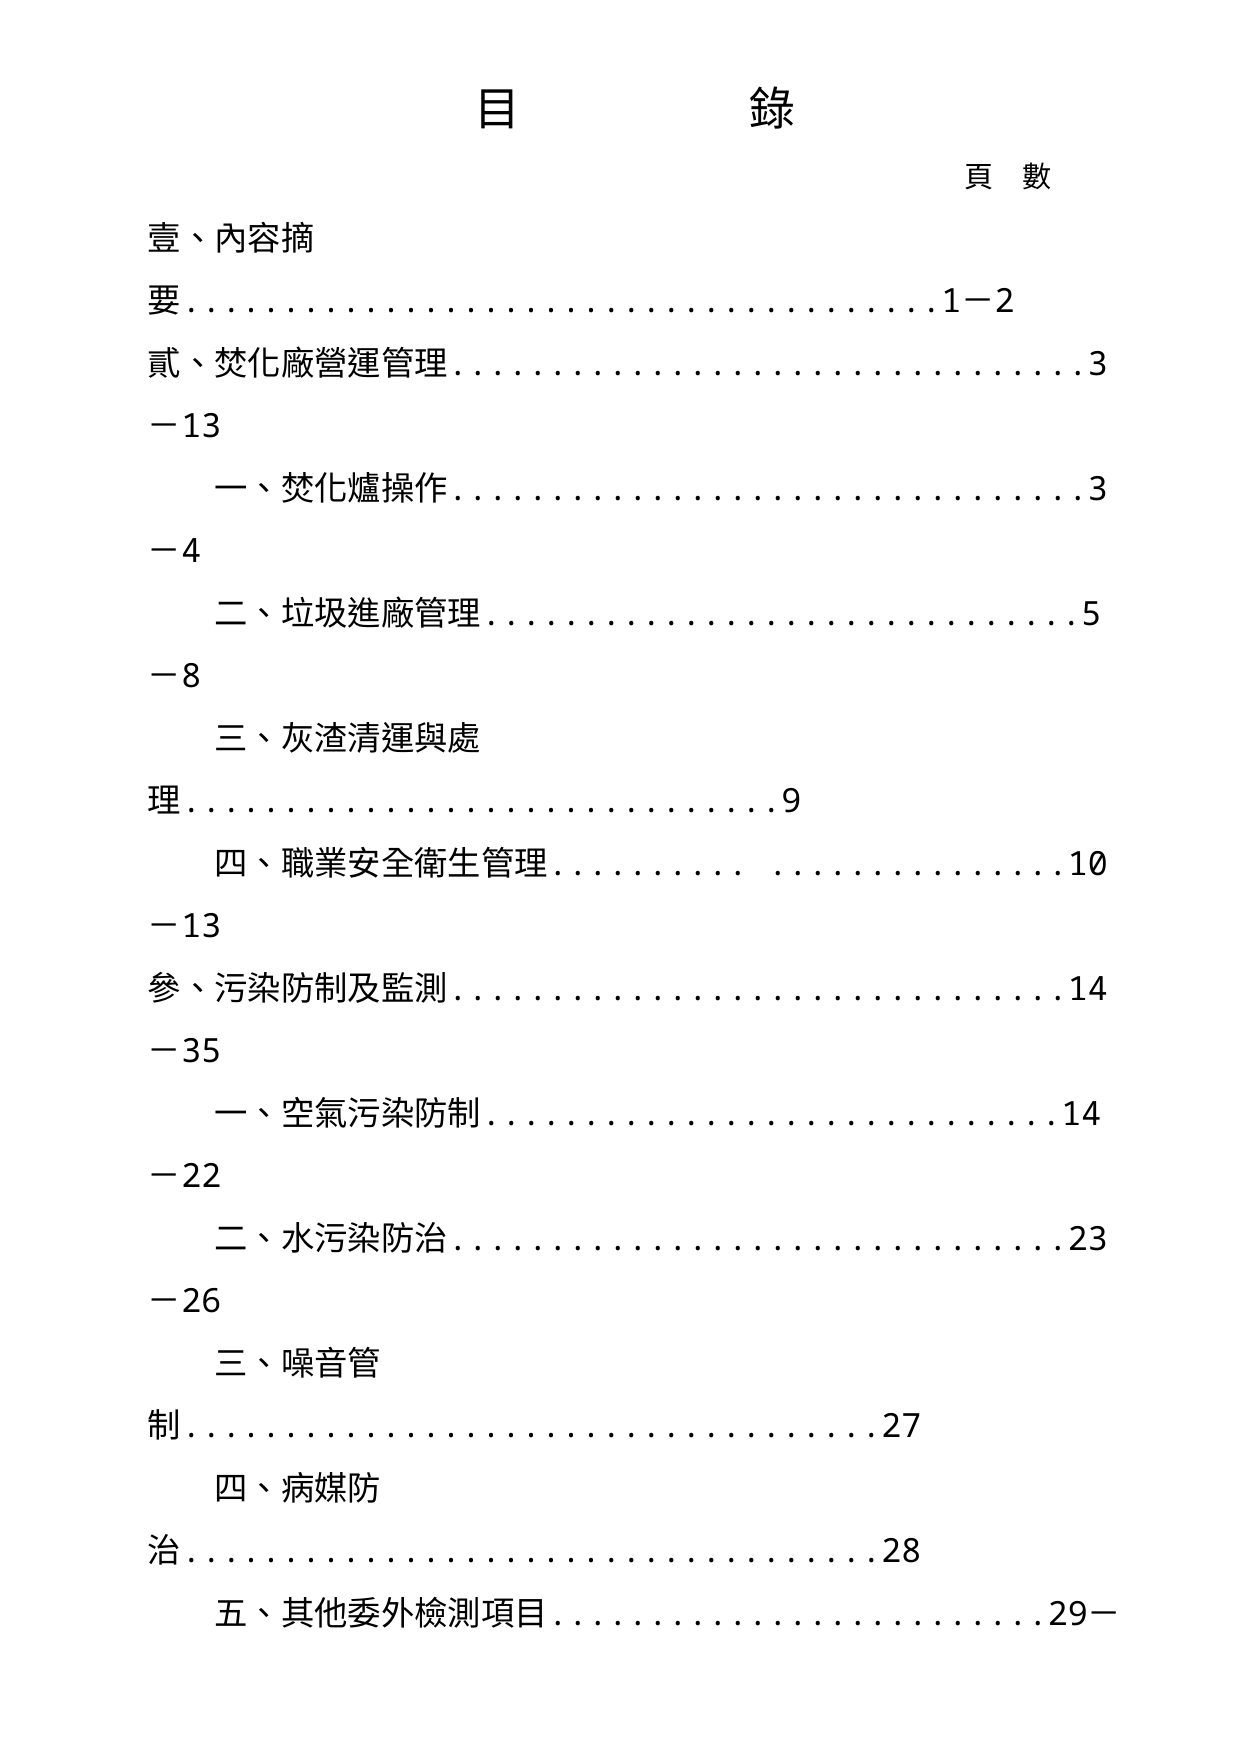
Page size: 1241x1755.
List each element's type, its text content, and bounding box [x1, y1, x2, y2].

text 一、空氣污染防制.............................14－22 [148, 1075, 1122, 1200]
text 四、職業安全衛生管理.......... ...............10－13 [148, 825, 1122, 950]
text 二、垃圾進廠管理..............................5－8 [148, 575, 1122, 700]
text 三、灰渣清運與處理..............................9 [148, 700, 1122, 825]
text 貳、焚化廠營運管理................................3－13 [148, 325, 1122, 450]
text 三、噪音管制...................................27 [148, 1325, 1122, 1450]
text 目 錄 [148, 75, 1122, 137]
text 壹、內容摘要......................................1－2 [148, 200, 1122, 325]
text 一、焚化爐操作................................3－4 [148, 450, 1122, 575]
text 二、水污染防治...............................23－26 [148, 1200, 1122, 1325]
text 五、其他委外檢測項目.........................29－ [148, 1575, 1122, 1637]
text 參、污染防制及監測...............................14－35 [148, 950, 1122, 1075]
text 四、病媒防治...................................28 [148, 1450, 1122, 1575]
text 頁 數 [148, 137, 1122, 200]
